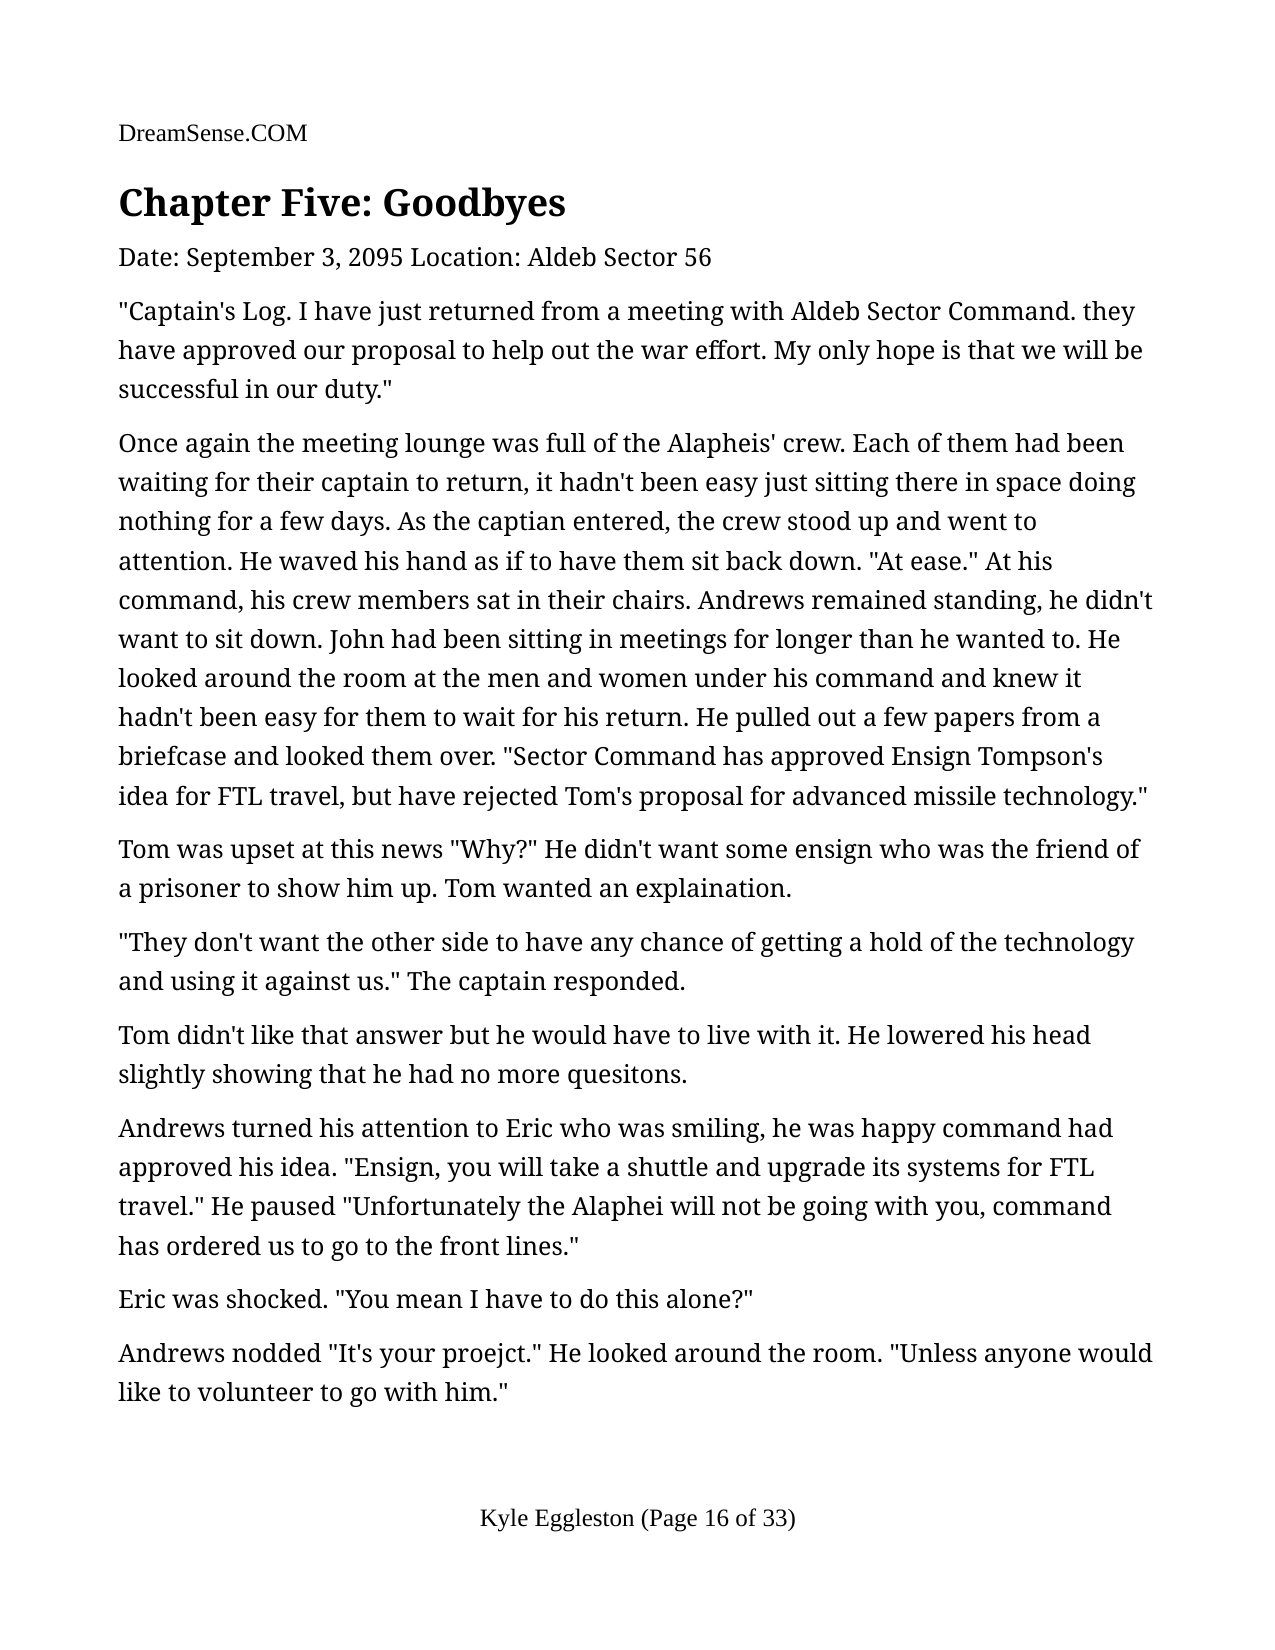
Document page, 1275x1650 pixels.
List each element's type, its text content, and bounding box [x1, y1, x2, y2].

text Once again the meeting lounge was full of the Alapheis' crew. Each of them had been waiting for their captain to return, it hadn't been easy just sitting there in space doing nothing for a few days. As the captian entered, the crew stood up and went to attention. He waved his hand as if to have them sit back down. "At ease." At his command, his crew members sat in their chairs. Andrews remained standing, he didn't want to sit down. John had been sitting in meetings for longer than he wanted to. He looked around the room at the men and women under his command and knew it hadn't been easy for them to wait for his return. He pulled out a few papers from a briefcase and looked them over. "Sector Command has approved Ensign Tompson's idea for FTL travel, but have rejected Tom's proposal for advanced missile technology." [118, 426, 1157, 812]
text "They don't want the other side to have any chance of getting a hold of the technology and using it against us." The captain responded. [118, 925, 1157, 998]
text Andrews turned his attention to Eric who was smiling, he was happy command had approved his idea. "Ensign, you will take a shuttle and upgrade its systems for FTL travel." He paused "Unfortunately the Alaphei will not be going with you, command has ordered us to go to the front lines." [118, 1111, 1157, 1262]
text Eric was shocked. "You mean I have to do this alone?" [118, 1282, 1157, 1316]
text Tom was upset at this news "Why?" He didn't want some ensign who was the friend of a prisoner to show him up. Tom wanted an explaination. [118, 832, 1157, 905]
text Date: September 3, 2095 Location: Aldeb Sector 56 [118, 240, 1157, 274]
text Tom didn't like that answer but he would have to live with it. He lowered his head slightly showing that he had no more quesitons. [118, 1018, 1157, 1091]
text "Captain's Log. I have just returned from a meeting with Aldeb Sector Command. they have approved our proposal to help out the war effort. My only hope is that we will be successful in our duty." [118, 294, 1157, 406]
subtitle Chapter Five: Goodbyes [118, 176, 1157, 227]
text Andrews nodded "It's your proejct." He looked around the room. "Unless anyone would like to volunteer to go with him." [118, 1336, 1157, 1409]
